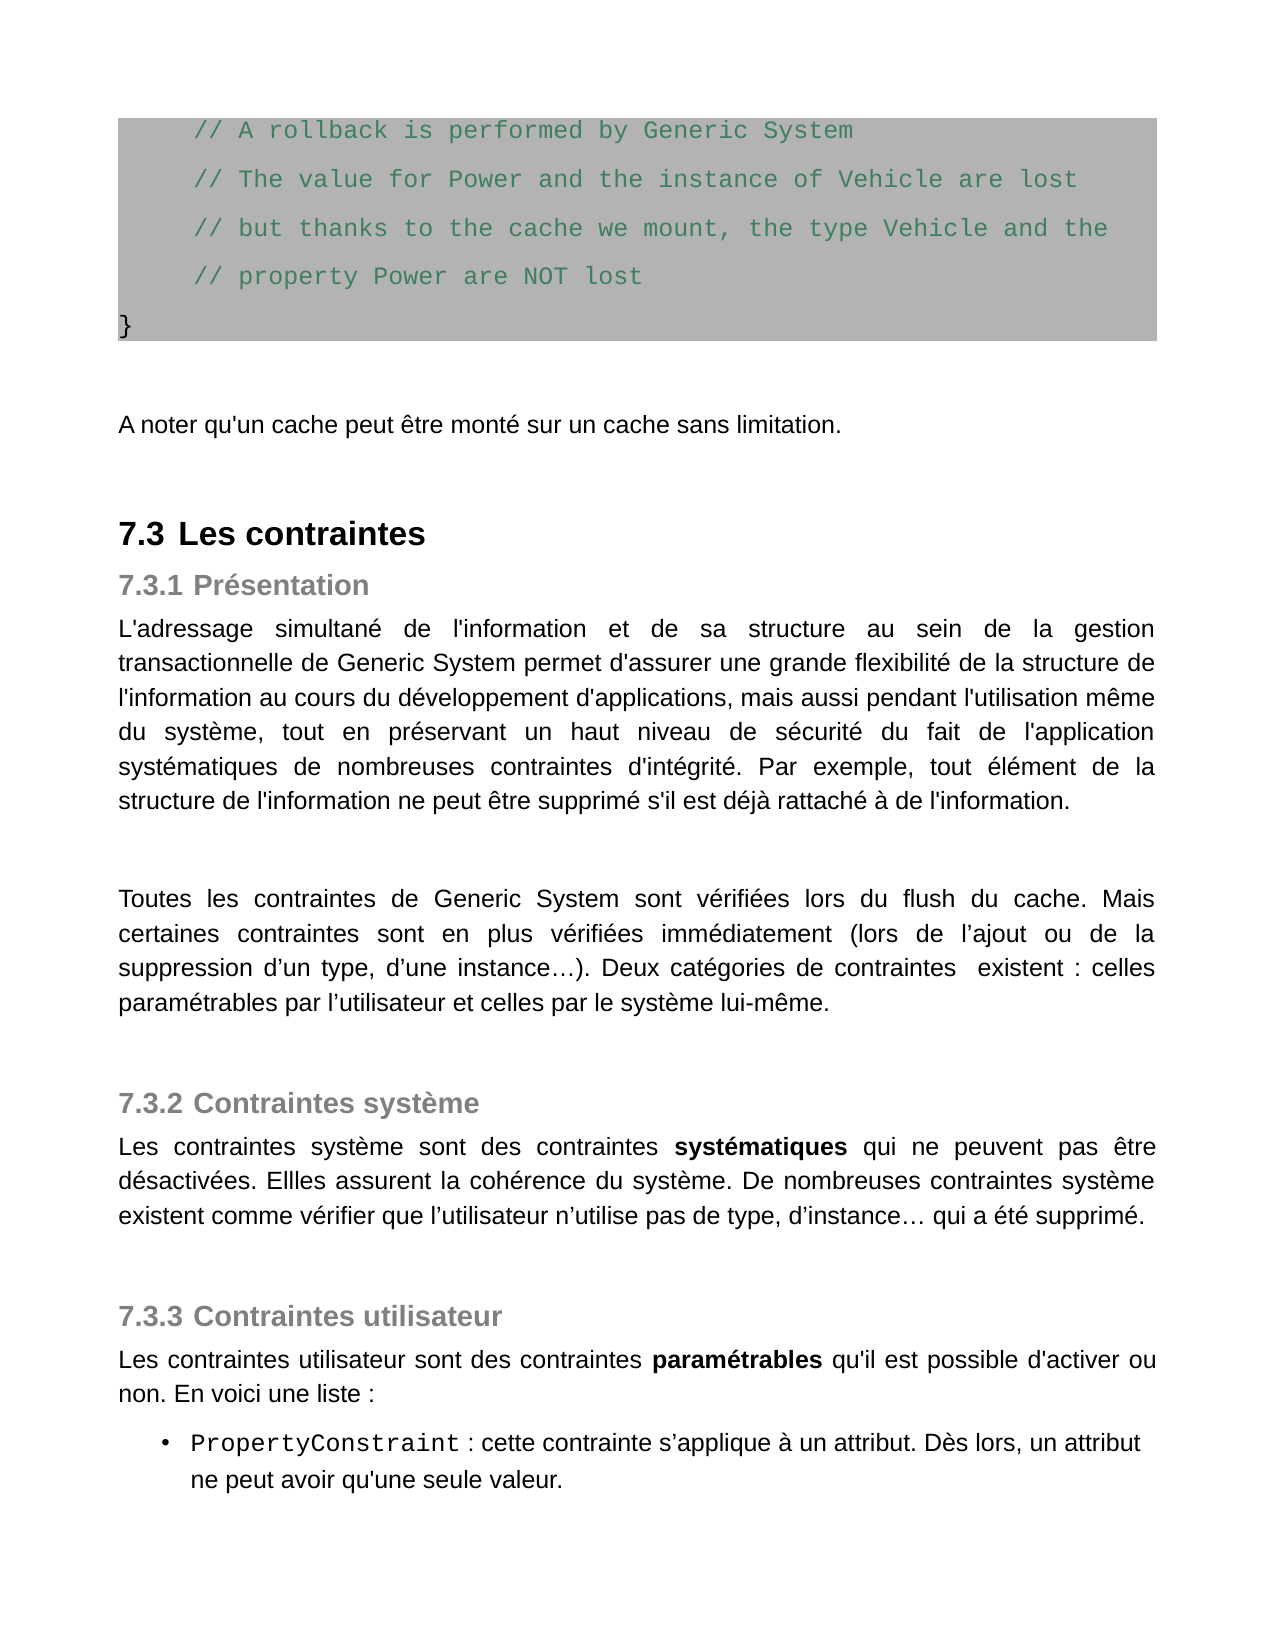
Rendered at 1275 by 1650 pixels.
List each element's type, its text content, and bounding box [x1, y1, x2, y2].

text // The value for Power and the instance of Vehicle are lost [118, 167, 1157, 195]
text // property Power are NOT lost [118, 264, 1157, 292]
text } [118, 312, 1157, 341]
subtitle Contraintes système [118, 1086, 1157, 1119]
text // but thanks to the cache we mount, the type Vehicle and the [118, 215, 1157, 243]
text Toutes les contraintes de Generic System sont vérifiées lors du flush du cache. Mais certaines contraintes sont en plus vérifiées immédiatement (lors de l’ajout ou de la suppression d’un type, d’une instance…). Deux catégories de contraintes existent : celles paramétrables par l’utilisateur et celles par le système lui-même. [118, 884, 1157, 1016]
text // A rollback is performed by Generic System [118, 118, 1157, 146]
list PropertyConstraint : cette contrainte s’applique à un attribut. Dès lors, un attribut ne peut avoir qu'une seule valeur. [161, 1428, 1157, 1494]
text L'adressage simultané de l'information et de sa structure au sein de la gestion transactionnelle de Generic System permet d'assurer une grande flexibilité de la structure de l'information au cours du développement d'applications, mais aussi pendant l'utilisation même du système, tout en préservant un haut niveau de sécurité du fait de l'application systématiques de nombreuses contraintes d'intégrité. Par exemple, tout élément de la structure de l'information ne peut être supprimé s'il est déjà rattaché à de l'information. [118, 613, 1157, 815]
subtitle Présentation [118, 567, 1157, 601]
text Les contraintes système sont des contraintes systématiques qui ne peuvent pas être désactivées. Ellles assurent la cohérence du système. De nombreuses contraintes système existent comme vérifier que l’utilisateur n’utilise pas de type, d’instance… qui a été supprimé. [118, 1132, 1157, 1229]
text Les contraintes utilisateur sont des contraintes paramétrables qu'il est possible d'activer ou non. En voici une liste : [118, 1345, 1157, 1408]
subtitle Les contraintes [118, 514, 1157, 553]
subtitle Contraintes utilisateur [118, 1299, 1157, 1332]
text A noter qu'un cache peut être monté sur un cache sans limitation. [118, 410, 1157, 439]
